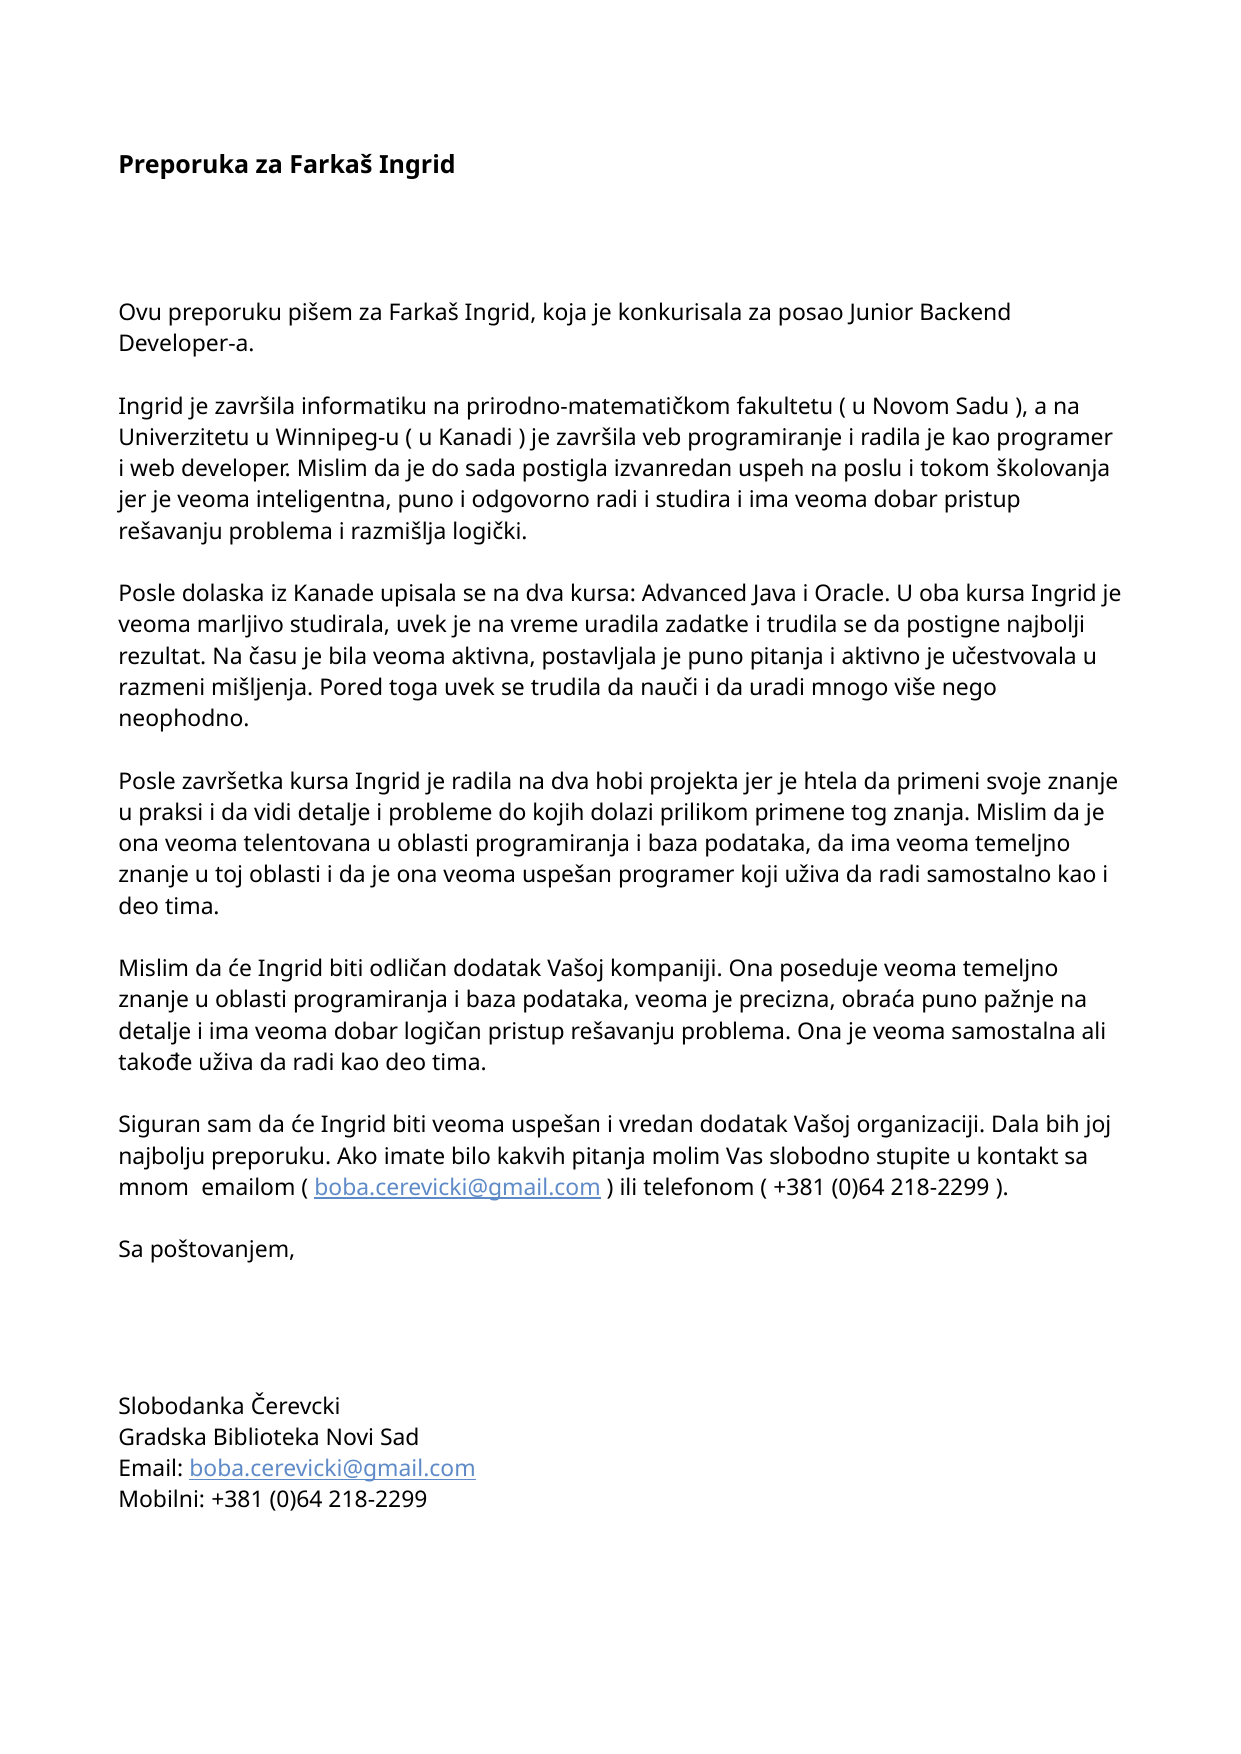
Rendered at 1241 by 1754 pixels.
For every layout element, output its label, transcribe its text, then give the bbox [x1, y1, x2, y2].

text Ovu preporuku pišem za Farkaš Ingrid, koja je konkurisala za posao Junior Backend Developer-a. [118, 296, 1122, 358]
text Slobodanka Čerevcki [118, 1390, 1122, 1421]
text Email: boba.cerevicki@gmail.com [118, 1452, 1122, 1483]
text Mobilni: +381 (0)64 218-2299 [118, 1483, 1122, 1515]
text Preporuka za Farkaš Ingrid [118, 147, 1122, 181]
text Mislim da će Ingrid biti odličan dodatak Vašoj kompaniji. Ona poseduje veoma temeljno znanje u oblasti programiranja i baza podataka, veoma je precizna, obraća puno pažnje na detalje i ima veoma dobar logičan pristup rešavanju problema. Ona je veoma samostalna ali takođe uživa da radi kao deo tima. [118, 952, 1122, 1077]
text Siguran sam da će Ingrid biti veoma uspešan i vredan dodatak Vašoj organizaciji. Dala bih joj najbolju preporuku. Ako imate bilo kakvih pitanja molim Vas slobodno stupite u kontakt sa mnom emailom ( boba.cerevicki@gmail.com ) ili telefonom ( +381 (0)64 218-2299 ). [118, 1108, 1122, 1202]
text Posle dolaska iz Kanade upisala se na dva kursa: Advanced Java i Oracle. U oba kursa Ingrid je veoma marljivo studirala, uvek je na vreme uradila zadatke i trudila se da postigne najbolji rezultat. Na času je bila veoma aktivna, postavljala je puno pitanja i aktivno je učestvovala u razmeni mišljenja. Pored toga uvek se trudila da nauči i da uradi mnogo više nego neophodno. [118, 577, 1122, 733]
text Posle završetka kursa Ingrid je radila na dva hobi projekta jer je htela da primeni svoje znanje u praksi i da vidi detalje i probleme do kojih dolazi prilikom primene tog znanja. Mislim da je ona veoma telentovana u oblasti programiranja i baza podataka, da ima veoma temeljno znanje u toj oblasti i da je ona veoma uspešan programer koji uživa da radi samostalno kao i deo tima. [118, 765, 1122, 921]
text Gradska Biblioteka Novi Sad [118, 1421, 1122, 1452]
text Ingrid je završila informatiku na prirodno-matematičkom fakultetu ( u Novom Sadu ), a na Univerzitetu u Winnipeg-u ( u Kanadi ) je završila veb programiranje i radila je kao programer i web developer. Mislim da je do sada postigla izvanredan uspeh na poslu i tokom školovanja jer je veoma inteligentna, puno i odgovorno radi i studira i ima veoma dobar pristup rešavanju problema i razmišlja logički. [118, 390, 1122, 546]
text Sa poštovanjem, [118, 1233, 1122, 1265]
